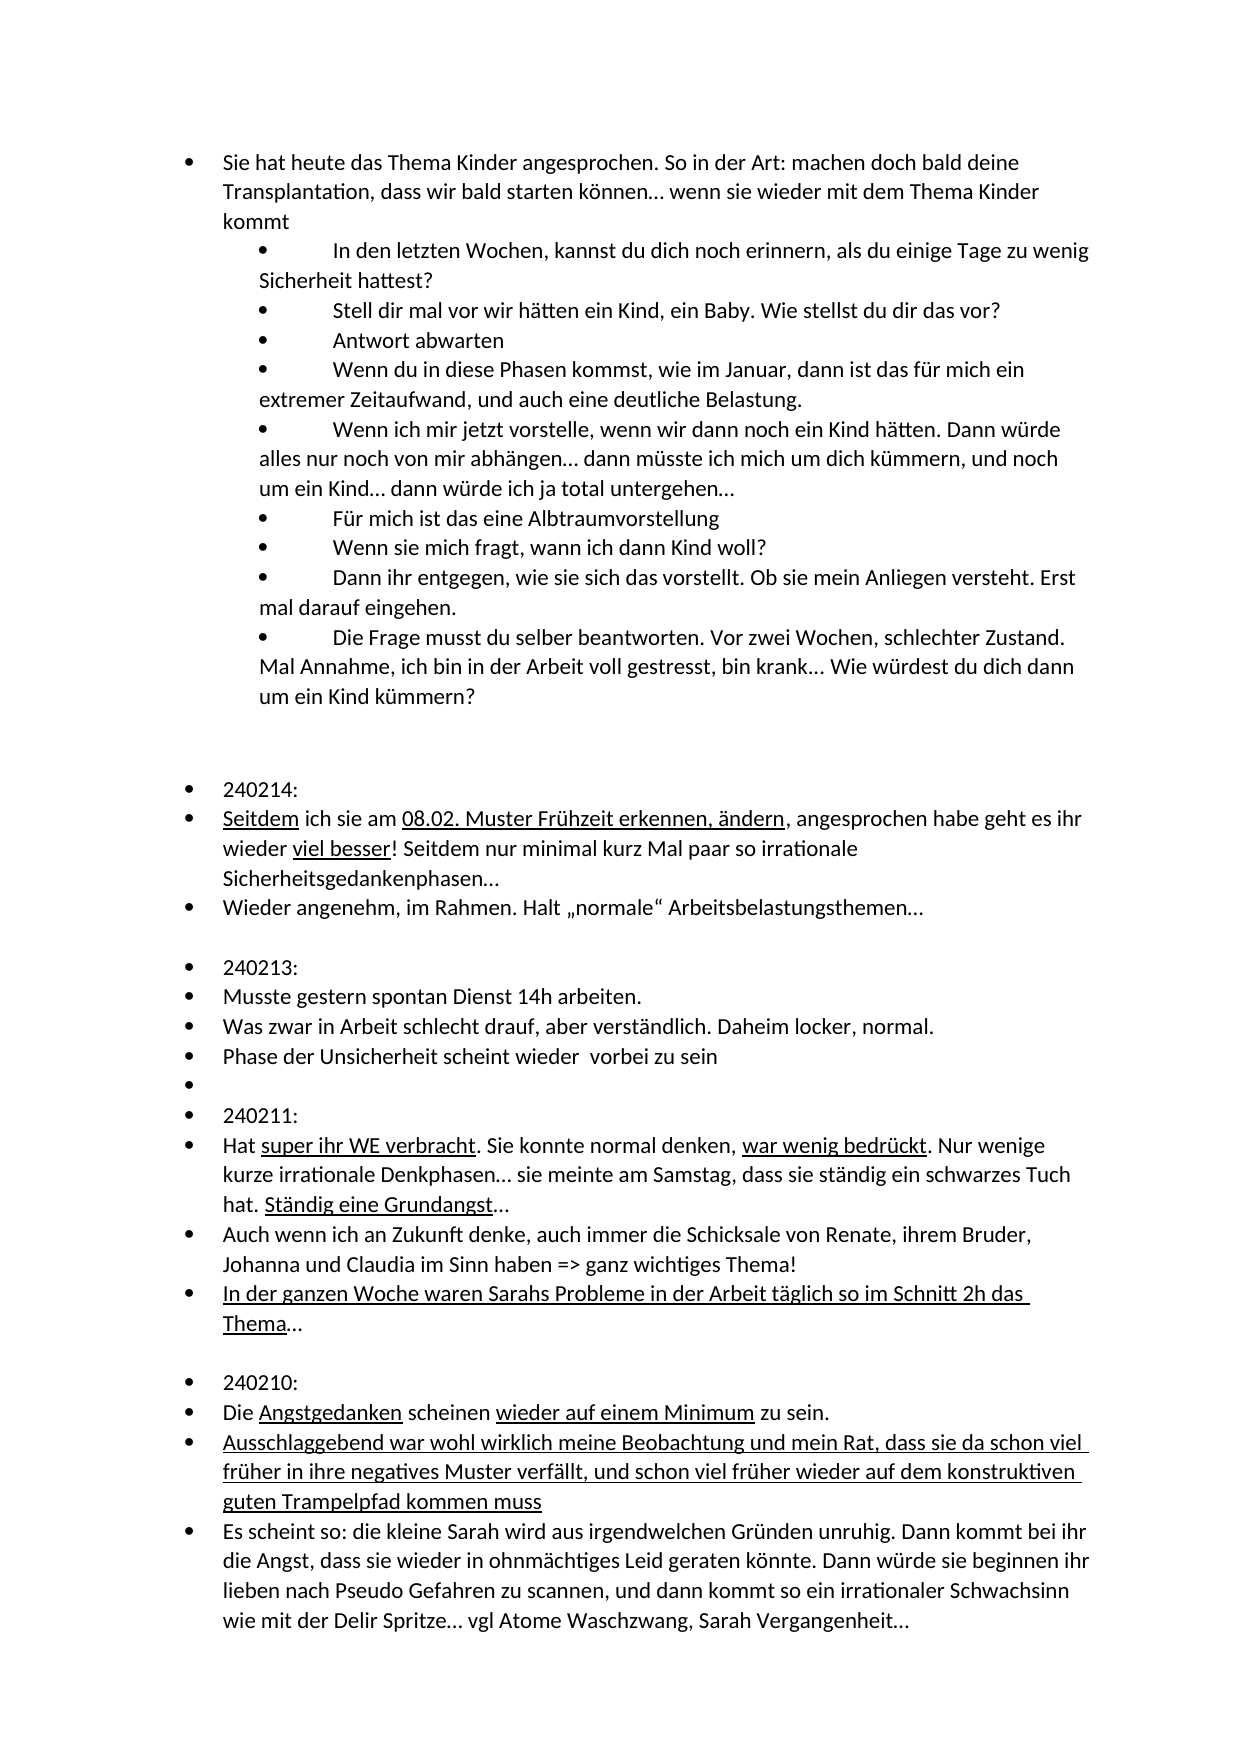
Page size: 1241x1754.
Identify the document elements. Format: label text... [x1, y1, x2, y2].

list Wenn ich mir jetzt vorstelle, wenn wir dann noch ein Kind hätten. Dann würde alles nur noch von mir abhängen… dann müsste ich mich um dich kümmern, und noch um ein Kind… dann würde ich ja total untergehen… [259, 415, 1093, 502]
list In den letzten Wochen, kannst du dich noch erinnern, als du einige Tage zu wenig Sicherheit hattest? [259, 237, 1093, 294]
list Was zwar in Arbeit schlecht drauf, aber verständlich. Daheim locker, normal. [185, 1012, 1093, 1040]
list Sie hat heute das Thema Kinder angesprochen. So in der Art: machen doch bald deine Transplantation, dass wir bald starten können… wenn sie wieder mit dem Thema Kinder kommt [185, 148, 1093, 235]
list Die Frage musst du selber beantworten. Vor zwei Wochen, schlechter Zustand. Mal Annahme, ich bin in der Arbeit voll gestresst, bin krank... Wie würdest du dich dann um ein Kind kümmern? [259, 623, 1093, 710]
list Stell dir mal vor wir hätten ein Kind, ein Baby. Wie stellst du dir das vor? [259, 296, 1093, 324]
list Phase der Unsicherheit scheint wieder vorbei zu sein [185, 1042, 1093, 1070]
list Musste gestern spontan Dienst 14h arbeiten. [185, 982, 1093, 1011]
list Wenn du in diese Phasen kommst, wie im Januar, dann ist das für mich ein extremer Zeitaufwand, und auch eine deutliche Belastung. [259, 355, 1093, 413]
list In der ganzen Woche waren Sarahs Probleme in der Arbeit täglich so im Schnitt 2h das Thema… [185, 1279, 1093, 1337]
list Wenn sie mich fragt, wann ich dann Kind woll? [259, 533, 1093, 562]
list Auch wenn ich an Zukunft denke, auch immer die Schicksale von Renate, ihrem Bruder, Johanna und Claudia im Sinn haben => ganz wichtiges Thema! [185, 1220, 1093, 1278]
list Wieder angenehm, im Rahmen. Halt „normale“ Arbeitsbelastungsthemen… [185, 893, 1093, 921]
list Hat super ihr WE verbracht. Sie konnte normal denken, war wenig bedrückt. Nur wenige kurze irrationale Denkphasen… sie meinte am Samstag, dass sie ständig ein schwarzes Tuch hat. Ständig eine Grundangst… [185, 1131, 1093, 1218]
list Antwort abwarten [259, 326, 1093, 354]
list 240214: [185, 775, 1093, 803]
list Ausschlaggebend war wohl wirklich meine Beobachtung und mein Rat, dass sie da schon viel früher in ihre negatives Muster verfällt, und schon viel früher wieder auf dem konstruktiven guten Trampelpfad kommen muss [185, 1428, 1093, 1515]
list Seitdem ich sie am 08.02. Muster Frühzeit erkennen, ändern, angesprochen habe geht es ihr wieder viel besser! Seitdem nur minimal kurz Mal paar so irrationale Sicherheitsgedankenphasen… [185, 804, 1093, 892]
list 240211: [185, 1101, 1093, 1129]
list Es scheint so: die kleine Sarah wird aus irgendwelchen Gründen unruhig. Dann kommt bei ihr die Angst, dass sie wieder in ohnmächtiges Leid geraten könnte. Dann würde sie beginnen ihr lieben nach Pseudo Gefahren zu scannen, und dann kommt so ein irrationaler Schwachsinn wie mit der Delir Spritze… vgl Atome Waschzwang, Sarah Vergangenheit… [185, 1517, 1093, 1634]
list Die Angstgedanken scheinen wieder auf einem Minimum zu sein. [185, 1398, 1093, 1426]
list Für mich ist das eine Albtraumvorstellung [259, 504, 1093, 532]
list 240210: [185, 1368, 1093, 1396]
list 240213: [185, 953, 1093, 981]
list Dann ihr entgegen, wie sie sich das vorstellt. Ob sie mein Anliegen versteht. Erst mal darauf eingehen. [259, 563, 1093, 621]
